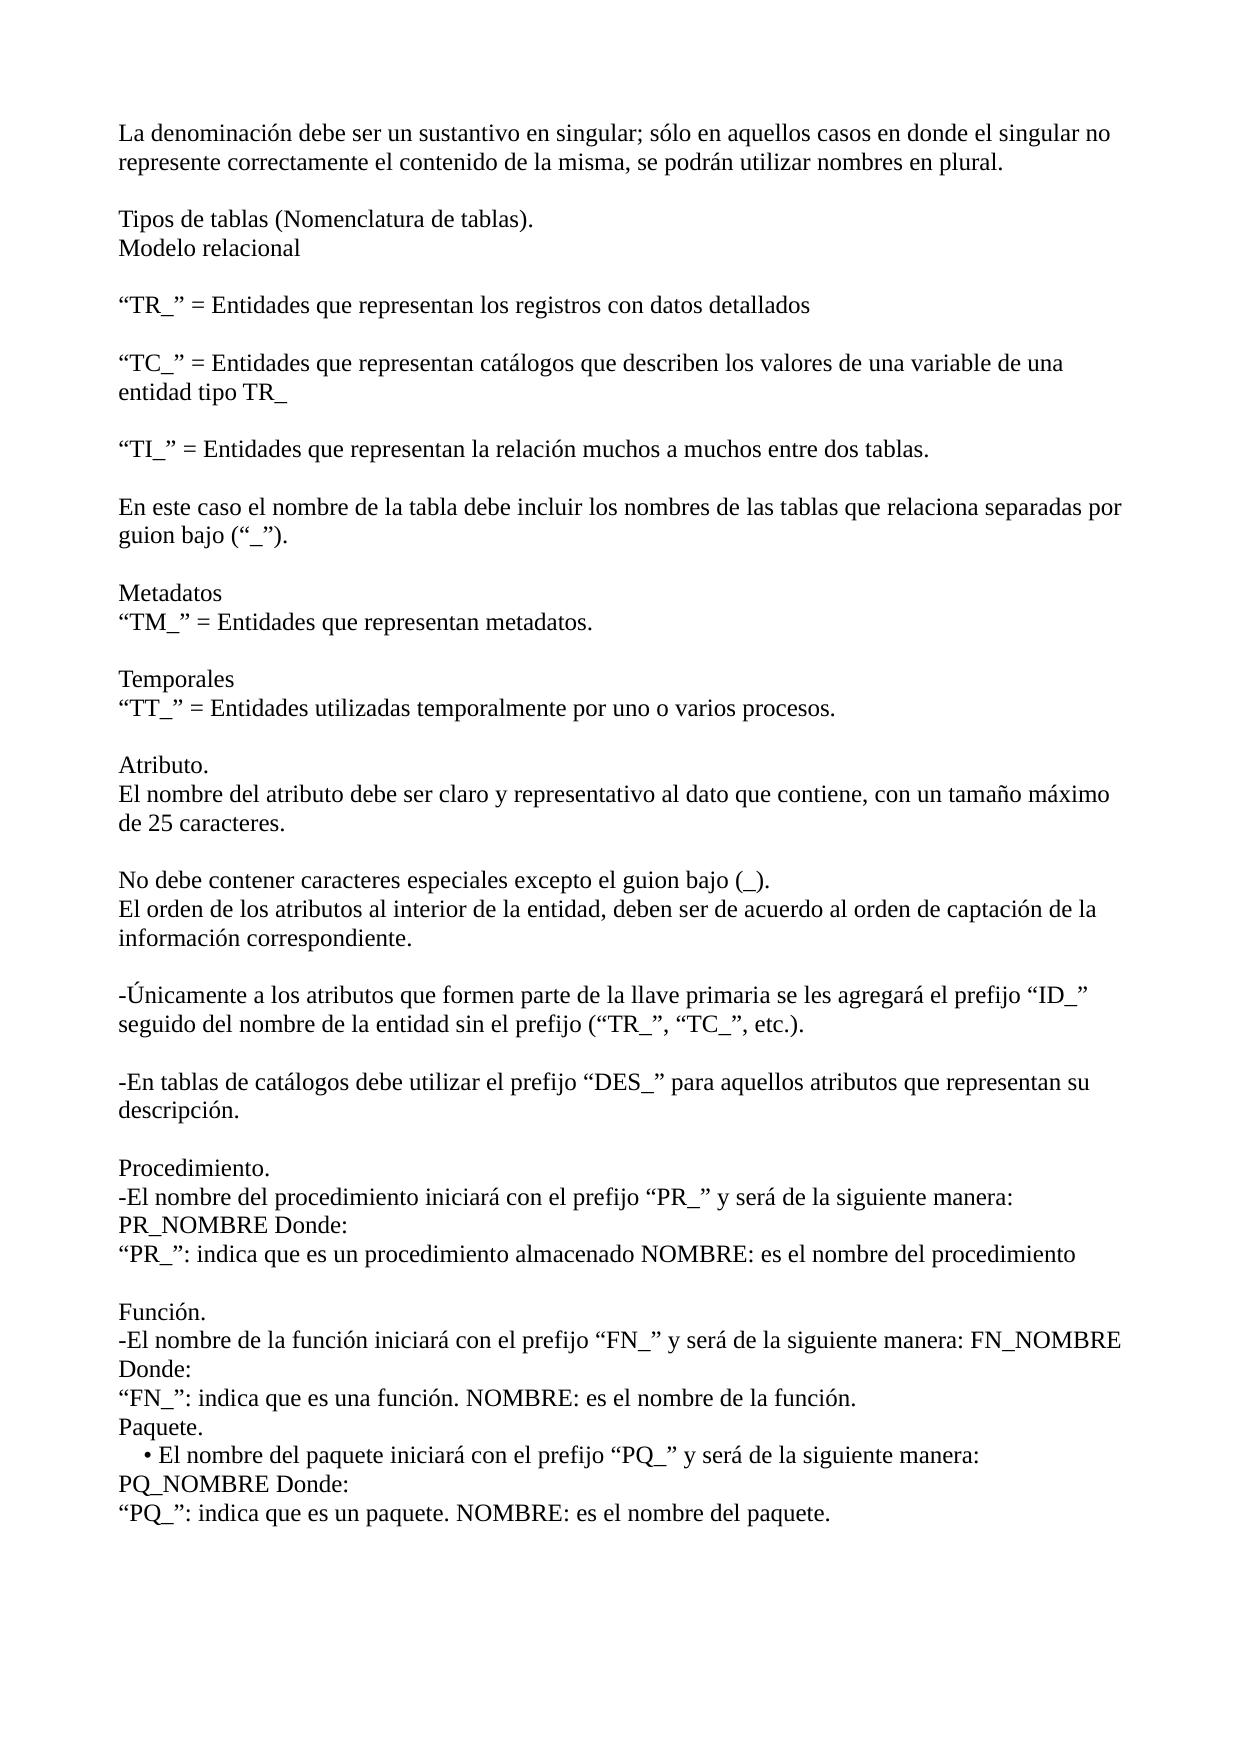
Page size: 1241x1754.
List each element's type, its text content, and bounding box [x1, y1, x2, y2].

text Paquete. [118, 1412, 1122, 1441]
text -El nombre de la función iniciará con el prefijo “FN_” y será de la siguiente manera: FN_NOMBRE Donde: [118, 1326, 1122, 1383]
text La denominación debe ser un sustantivo en singular; sólo en aquellos casos en donde el singular no represente correctamente el contenido de la misma, se podrán utilizar nombres en plural. [118, 118, 1122, 176]
text “PQ_”: indica que es un paquete. NOMBRE: es el nombre del paquete. [118, 1498, 1122, 1527]
text -En tablas de catálogos debe utilizar el prefijo “DES_” para aquellos atributos que representan su descripción. [118, 1067, 1122, 1124]
text “TC_” = Entidades que representan catálogos que describen los valores de una variable de una entidad tipo TR_ [118, 348, 1122, 406]
text -El nombre del procedimiento iniciará con el prefijo “PR_” y será de la siguiente manera: PR_NOMBRE Donde: [118, 1182, 1122, 1239]
text Procedimiento. [118, 1153, 1122, 1182]
text Temporales [118, 664, 1122, 693]
text “TR_” = Entidades que representan los registros con datos detallados [118, 291, 1122, 319]
text “TM_” = Entidades que representan metadatos. [118, 607, 1122, 636]
text Atributo. [118, 751, 1122, 779]
text “FN_”: indica que es una función. NOMBRE: es el nombre de la función. [118, 1383, 1122, 1412]
text El nombre del atributo debe ser claro y representativo al dato que contiene, con un tamaño máximo de 25 caracteres. [118, 779, 1122, 837]
text Modelo relacional [118, 233, 1122, 262]
text Metadatos [118, 578, 1122, 607]
text Función. [118, 1297, 1122, 1326]
text El orden de los atributos al interior de la entidad, deben ser de acuerdo al orden de captación de la información correspondiente. [118, 894, 1122, 952]
text “TI_” = Entidades que representan la relación muchos a muchos entre dos tablas. [118, 434, 1122, 463]
text En este caso el nombre de la tabla debe incluir los nombres de las tablas que relaciona separadas por guion bajo (“_”). [118, 492, 1122, 549]
text Tipos de tablas (Nomenclatura de tablas). [118, 204, 1122, 233]
text “TT_” = Entidades utilizadas temporalmente por uno o varios procesos. [118, 693, 1122, 722]
text No debe contener caracteres especiales excepto el guion bajo (_). [118, 866, 1122, 894]
text “PR_”: indica que es un procedimiento almacenado NOMBRE: es el nombre del procedimiento [118, 1239, 1122, 1268]
text • El nombre del paquete iniciará con el prefijo “PQ_” y será de la siguiente manera: PQ_NOMBRE Donde: [118, 1441, 1122, 1498]
text -Únicamente a los atributos que formen parte de la llave primaria se les agregará el prefijo “ID_” seguido del nombre de la entidad sin el prefijo (“TR_”, “TC_”, etc.). [118, 981, 1122, 1038]
